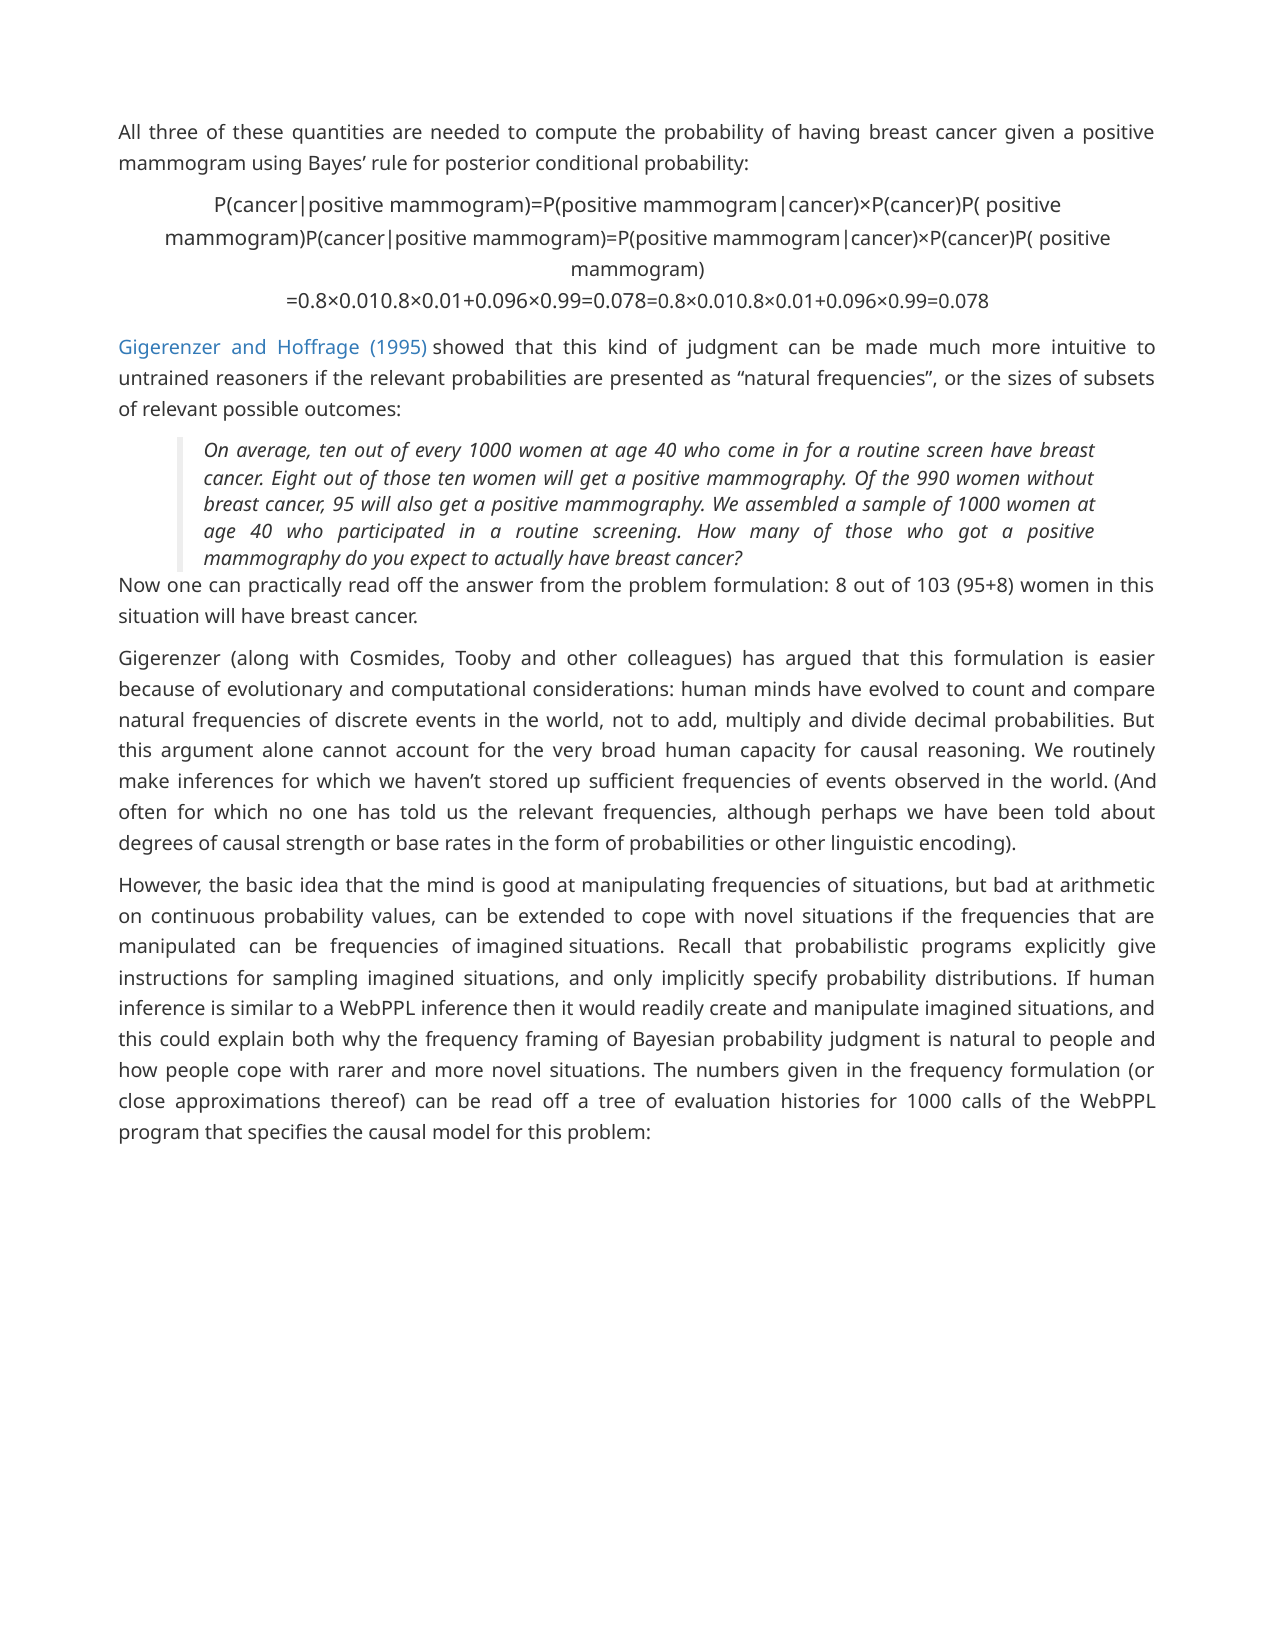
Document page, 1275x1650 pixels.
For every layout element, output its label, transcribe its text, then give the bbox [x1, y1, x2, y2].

text However, the basic idea that the mind is good at manipulating frequencies of situations, but bad at arithmetic on continuous probability values, can be extended to cope with novel situations if the frequencies that are manipulated can be frequencies of imagined situations. Recall that probabilistic programs explicitly give instructions for sampling imagined situations, and only implicitly specify probability distributions. If human inference is similar to a WebPPL inference then it would readily create and manipulate imagined situations, and this could explain both why the frequency framing of Bayesian probability judgment is natural to people and how people cope with rarer and more novel situations. The numbers given in the frequency formulation (or close approximations thereof) can be read off a tree of evaluation histories for 1000 calls of the WebPPL program that specifies the causal model for this problem: [118, 871, 1157, 1145]
text =0.8×0.010.8×0.01+0.096×0.99=0.078=0.8×0.010.8×0.01+0.096×0.99=0.078 [118, 286, 1157, 315]
text On average, ten out of every 1000 women at age 40 who come in for a routine screen have breast cancer. Eight out of those ten women will get a positive mammography. Of the 990 women without breast cancer, 95 will also get a positive mammography. We assembled a sample of 1000 women at age 40 who participated in a routine screening. How many of those who got a positive mammography do you expect to actually have breast cancer? [183, 437, 1098, 572]
text P(cancer∣positive mammogram)=P(positive mammogram∣cancer)×P(cancer)P( positive mammogram)P(cancer∣positive mammogram)=P(positive mammogram∣cancer)×P(cancer)P( positive mammogram) [118, 190, 1157, 282]
text Now one can practically read off the answer from the problem formulation: 8 out of 103 (95+8) women in this situation will have breast cancer. [118, 572, 1157, 629]
text All three of these quantities are needed to compute the probability of having breast cancer given a positive mammogram using Bayes’ rule for posterior conditional probability: [118, 118, 1157, 176]
text Gigerenzer (along with Cosmides, Tooby and other colleagues) has argued that this formulation is easier because of evolutionary and computational considerations: human minds have evolved to count and compare natural frequencies of discrete events in the world, not to add, multiply and divide decimal probabilities. But this argument alone cannot account for the very broad human capacity for causal reasoning. We routinely make inferences for which we haven’t stored up sufficient frequencies of events observed in the world. (And often for which no one has told us the relevant frequencies, although perhaps we have been told about degrees of causal strength or base rates in the form of probabilities or other linguistic encoding). [118, 644, 1157, 857]
text Gigerenzer and Hoffrage (1995) showed that this kind of judgment can be made much more intuitive to untrained reasoners if the relevant probabilities are presented as “natural frequencies”, or the sizes of subsets of relevant possible outcomes: [118, 333, 1157, 422]
